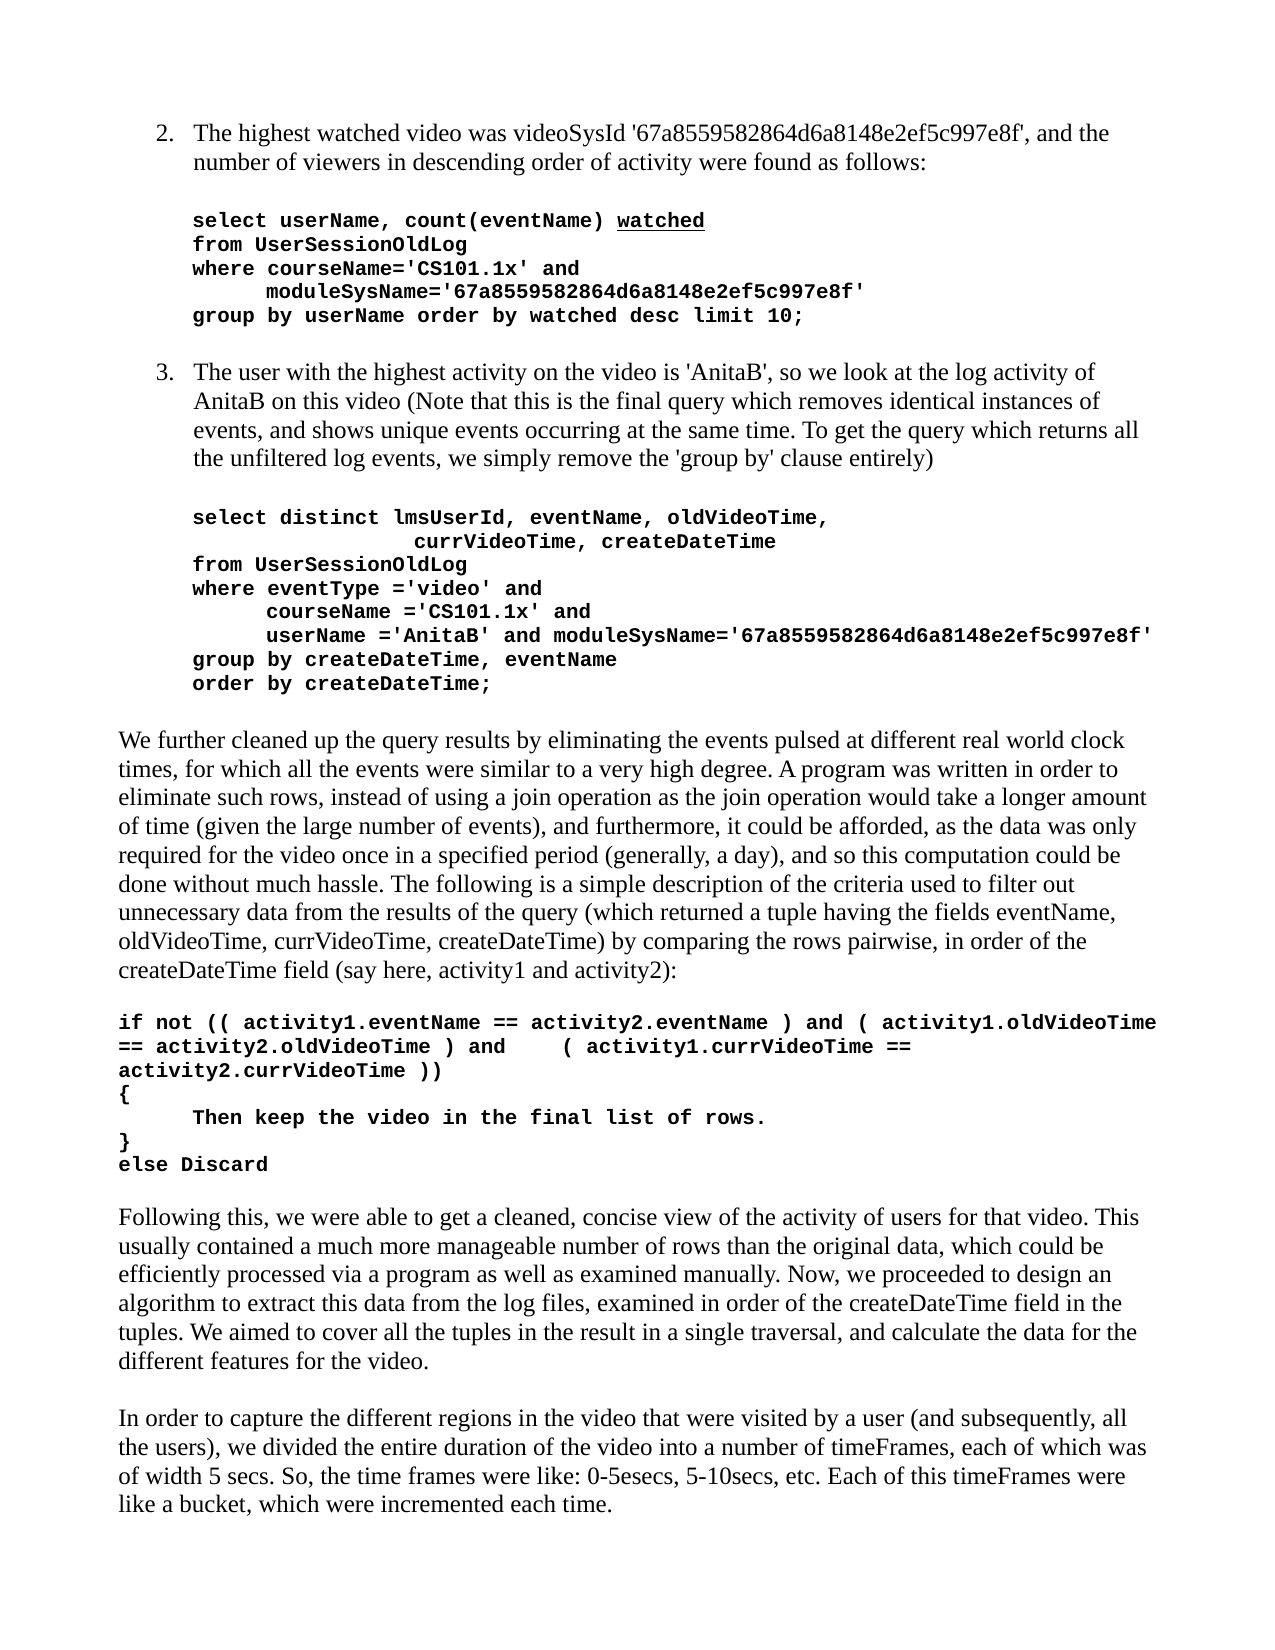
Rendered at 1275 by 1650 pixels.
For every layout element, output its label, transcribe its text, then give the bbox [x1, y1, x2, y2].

text } [118, 1131, 1157, 1154]
text moduleSysName='67a8559582864d6a8148e2ef5c997e8f' [118, 281, 1157, 305]
text from UserSessionOldLog [118, 554, 1157, 578]
text else Discard [118, 1154, 1157, 1178]
text select distinct lmsUserId, eventName, oldVideoTime, [118, 501, 1157, 531]
text group by createDateTime, eventName [118, 649, 1157, 672]
text We further cleaned up the query results by eliminating the events pulsed at different real world clock times, for which all the events were similar to a very high degree. A program was written in order to eliminate such rows, instead of using a join operation as the join operation would take a longer amount of time (given the large number of events), and furthermore, it could be afforded, as the data was only required for the video once in a specified period (generally, a day), and so this computation could be done without much hassle. The following is a simple description of the criteria used to filter out unnecessary data from the results of the query (which returned a tuple having the fields eventName, oldVideoTime, currVideoTime, createDateTime) by comparing the rows pairwise, in order of the createDateTime field (say here, activity1 and activity2): [118, 725, 1157, 984]
text from UserSessionOldLog [118, 234, 1157, 258]
text courseName ='CS101.1x' and [118, 602, 1157, 625]
text Following this, we were able to get a cleaned, concise view of the activity of users for that video. This usually contained a much more manageable number of rows than the original data, which could be efficiently processed via a program as well as examined manually. Now, we proceeded to design an algorithm to extract this data from the log files, examined in order of the createDateTime field in the tuples. We aimed to cover all the tuples in the result in a single traversal, and calculate the data for the different features for the video. [118, 1202, 1157, 1374]
text where courseName='CS101.1x' and [118, 258, 1157, 281]
text where eventType ='video' and [118, 578, 1157, 602]
text Then keep the video in the final list of rows. [118, 1107, 1157, 1131]
text select userName, count(eventName) watched [118, 204, 1157, 234]
text userName ='AnitaB' and moduleSysName='67a8559582864d6a8148e2ef5c997e8f' [118, 625, 1157, 649]
list The highest watched video was videoSysId '67a8559582864d6a8148e2ef5c997e8f', and the number of viewers in descending order of activity were found as follows: [156, 118, 1157, 176]
text if not (( activity1.eventName == activity2.eventName ) and ( activity1.oldVideoTime == activity2.oldVideoTime ) and ( activity1.currVideoTime == activity2.currVideoTime )) [118, 1012, 1157, 1083]
text { [118, 1083, 1157, 1107]
list The user with the highest activity on the video is 'AnitaB', so we look at the log activity of AnitaB on this video (Note that this is the final query which removes identical instances of events, and shows unique events occurring at the same time. To get the query which returns all the unfiltered log events, we simply remove the 'group by' clause entirely) [156, 357, 1157, 472]
text currVideoTime, createDateTime [118, 531, 1157, 554]
text In order to capture the different regions in the video that were visited by a user (and subsequently, all the users), we divided the entire duration of the video into a number of timeFrames, each of which was of width 5 secs. So, the time frames were like: 0-5esecs, 5-10secs, etc. Each of this timeFrames were like a bucket, which were incremented each time. [118, 1403, 1157, 1518]
text order by createDateTime; [118, 672, 1157, 696]
text group by userName order by watched desc limit 10; [118, 305, 1157, 328]
